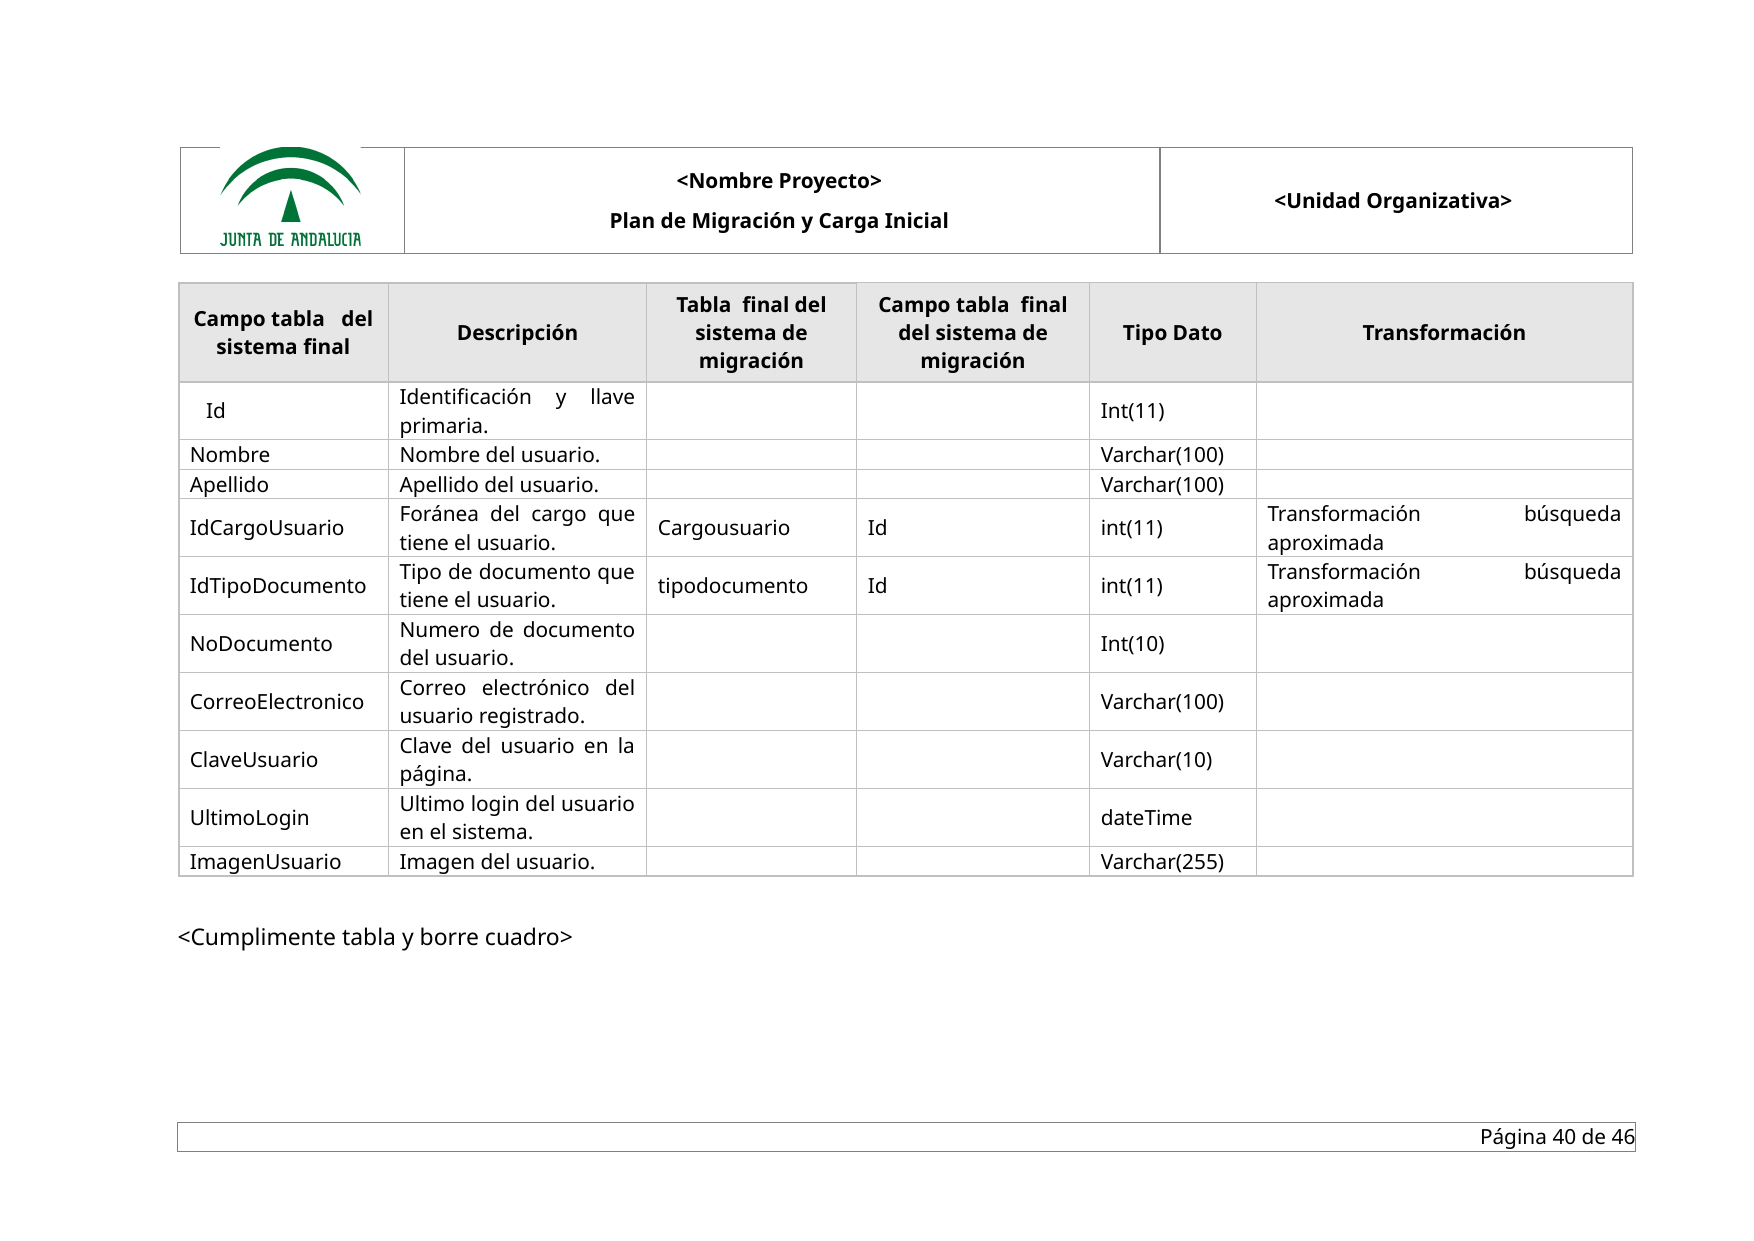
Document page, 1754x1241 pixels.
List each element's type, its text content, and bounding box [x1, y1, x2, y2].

table_cell [1257, 615, 1632, 672]
table_cell Identificación y llave primaria. [389, 383, 646, 439]
table_cell [857, 383, 1089, 439]
table_cell dateTime [1090, 789, 1256, 846]
table_cell Campo tabla del sistema final [180, 284, 388, 381]
table_cell [647, 673, 856, 730]
table_cell IdTipoDocumento [180, 557, 388, 614]
table_cell int(11) [1090, 499, 1256, 556]
table_cell Cargousuario [647, 499, 856, 556]
table_cell ImagenUsuario [180, 847, 388, 875]
table_cell Clave del usuario en la página. [389, 731, 646, 788]
table_cell Tabla final del sistema de migración [647, 284, 856, 381]
table_cell UltimoLogin [180, 789, 388, 846]
table_cell ClaveUsuario [180, 731, 388, 788]
table_cell Tipo de documento que tiene el usuario. [389, 557, 646, 614]
table_cell Imagen del usuario. [389, 847, 646, 875]
table_cell Foránea del cargo que tiene el usuario. [389, 499, 646, 556]
table_cell Descripción [389, 284, 646, 381]
table_cell [1257, 789, 1632, 846]
table_cell CorreoElectronico [180, 673, 388, 730]
table_cell [647, 440, 856, 469]
table_cell [1257, 731, 1632, 788]
table_cell Ultimo login del usuario en el sistema. [389, 789, 646, 846]
table_cell [647, 847, 856, 875]
table_cell Tipo Dato [1090, 283, 1256, 381]
table_cell Campo tabla final del sistema de migración [857, 283, 1089, 381]
table_cell Transformación [1257, 283, 1632, 381]
table_cell Int(10) [1090, 615, 1256, 672]
table_cell IdCargoUsuario [180, 499, 388, 556]
table_cell NoDocumento [180, 615, 388, 672]
table_cell Varchar(10) [1090, 731, 1256, 788]
table_cell [647, 615, 856, 672]
table_cell [1257, 383, 1632, 439]
table_cell [857, 789, 1089, 846]
table_cell [1257, 673, 1632, 730]
table_cell [857, 440, 1089, 469]
table_cell [1257, 440, 1632, 469]
table_cell Apellido del usuario. [389, 470, 646, 498]
text <Cumplimente tabla y borre cuadro> [177, 921, 1636, 952]
table_cell [647, 731, 856, 788]
table_cell [647, 383, 856, 439]
table_cell [1257, 847, 1632, 875]
table_cell Varchar(255) [1090, 847, 1256, 875]
table_cell Correo electrónico del usuario registrado. [389, 673, 646, 730]
table_cell [647, 789, 856, 846]
table_cell [857, 470, 1089, 498]
table_cell [857, 615, 1089, 672]
table_cell Numero de documento del usuario. [389, 615, 646, 672]
table_cell Id [857, 499, 1089, 556]
table_cell Transformación búsqueda aproximada [1257, 499, 1632, 556]
table_cell Id [180, 383, 388, 439]
table_cell Id [857, 557, 1089, 614]
table_cell [857, 731, 1089, 788]
table_cell Varchar(100) [1090, 440, 1256, 469]
table_cell [1257, 470, 1632, 498]
table_cell Transformación búsqueda aproximada [1257, 557, 1632, 614]
table_cell int(11) [1090, 557, 1256, 614]
table_cell Nombre [180, 440, 388, 469]
table_cell [647, 470, 856, 498]
table_cell [857, 673, 1089, 730]
table_cell [857, 847, 1089, 875]
table_cell Varchar(100) [1090, 673, 1256, 730]
table_cell tipodocumento [647, 557, 856, 614]
table_cell Varchar(100) [1090, 470, 1256, 498]
table_cell Int(11) [1090, 383, 1256, 439]
table_cell Apellido [180, 470, 388, 498]
table_cell Nombre del usuario. [389, 440, 646, 469]
